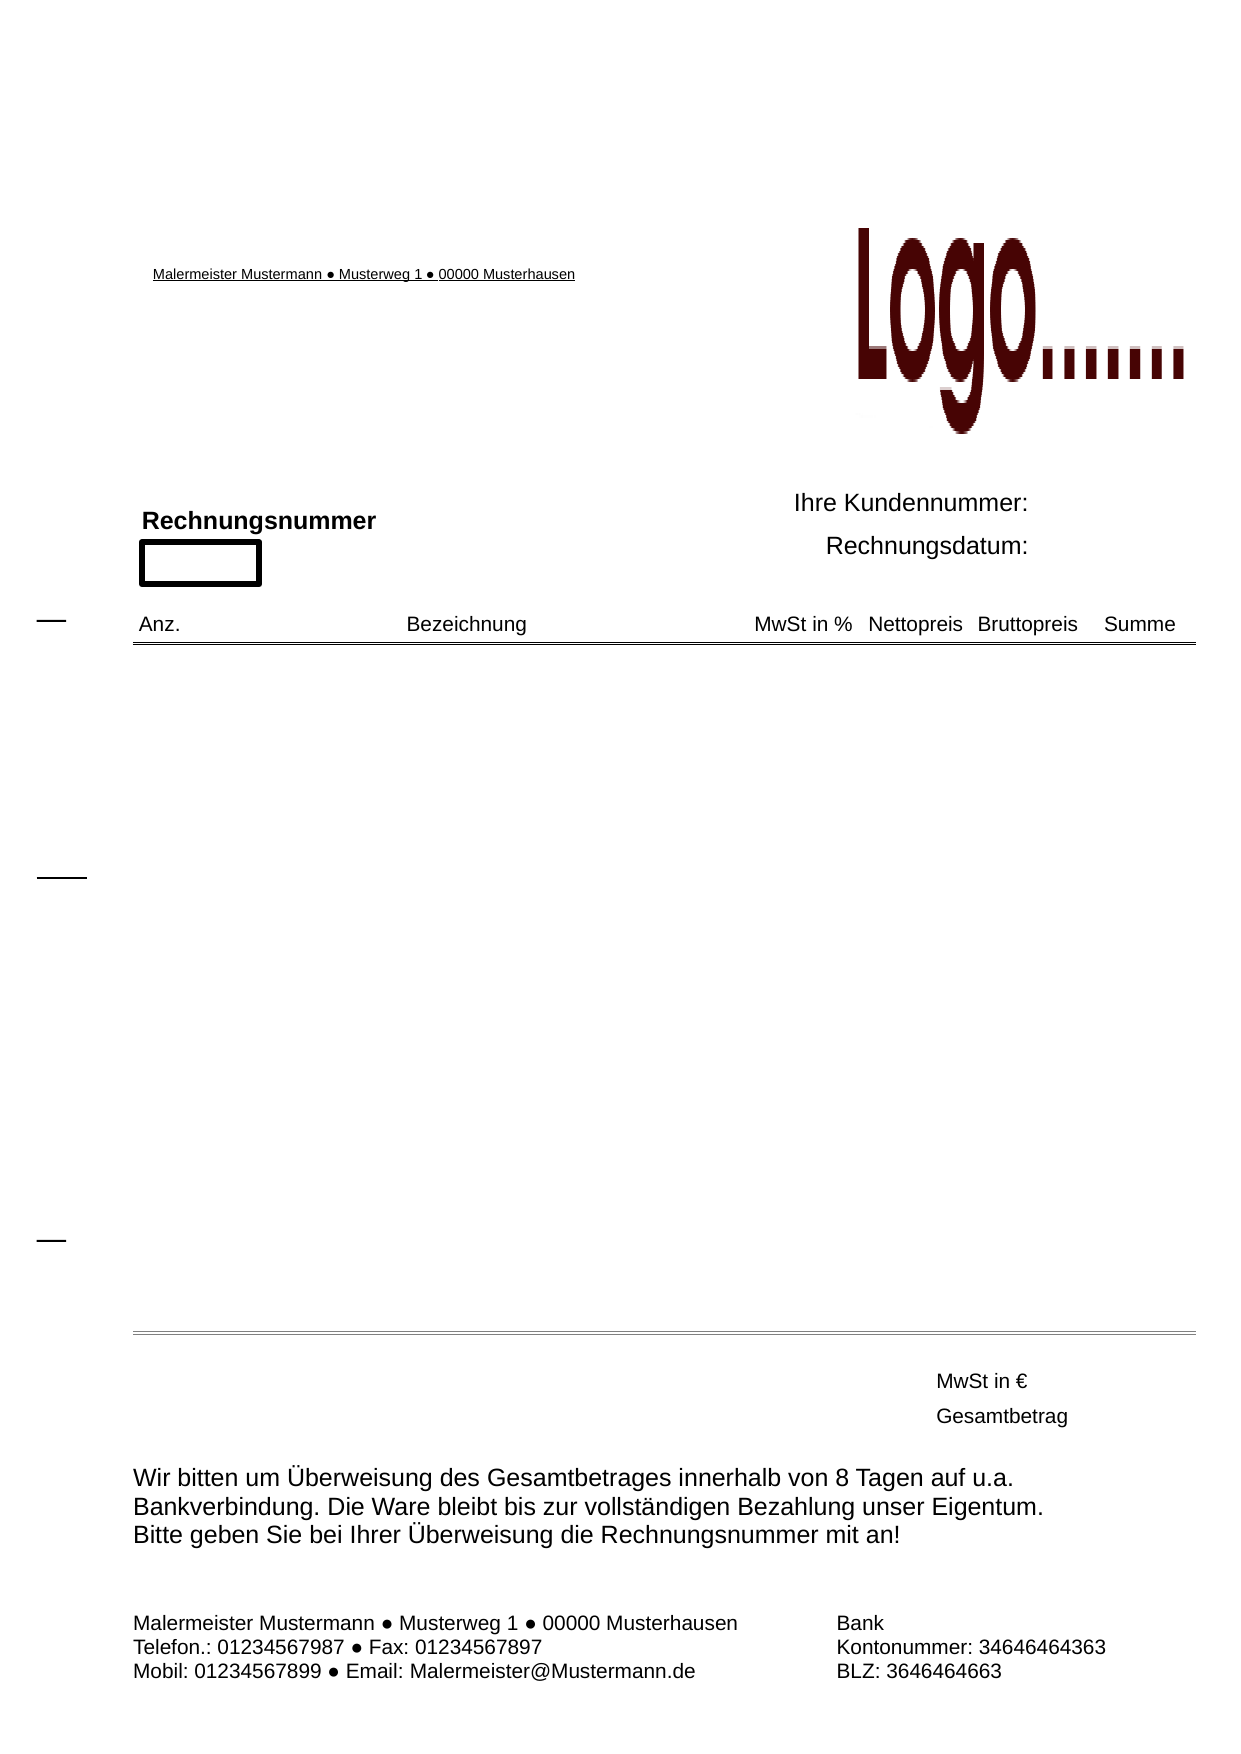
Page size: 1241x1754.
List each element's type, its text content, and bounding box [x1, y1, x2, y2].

text Bitte geben Sie bei Ihrer Überweisung die Rechnungsnummer mit an! [133, 1520, 1196, 1549]
table_cell [859, 715, 972, 750]
table_header MwSt in % [747, 606, 859, 642]
table_header Bruttopreis [972, 606, 1084, 642]
table_cell [747, 1140, 859, 1175]
table_cell [133, 1034, 186, 1069]
table_cell [1084, 857, 1196, 892]
table_cell [186, 1069, 747, 1104]
table_cell [133, 963, 186, 998]
table_cell [186, 1140, 747, 1175]
table_cell [859, 750, 972, 786]
table_cell [972, 1246, 1084, 1282]
table_cell [972, 821, 1084, 857]
table_cell [1084, 928, 1196, 963]
table_cell [972, 1282, 1084, 1317]
table_cell Gesamtbetrag [930, 1399, 1084, 1434]
table_cell [747, 892, 859, 927]
table_cell [1084, 715, 1196, 750]
table_cell [1084, 1211, 1196, 1246]
table_cell [859, 1034, 972, 1069]
text Wir bitten um Überweisung des Gesamtbetrages innerhalb von 8 Tagen auf u.a. Bankverbindung. Die Ware bleibt bis zur vollständigen Bezahlung unser Eigentum. [133, 1463, 1196, 1520]
table_cell [133, 1282, 186, 1317]
table_cell [133, 928, 186, 963]
table_cell [133, 1105, 186, 1140]
table_cell [972, 1140, 1084, 1175]
table_header Bezeichnung [186, 606, 747, 642]
table_cell [133, 1211, 186, 1246]
table_cell [972, 1175, 1084, 1211]
table_cell [972, 963, 1084, 998]
table_cell [1084, 1399, 1196, 1434]
table_cell [1084, 1069, 1196, 1104]
table_cell [1084, 645, 1196, 679]
table_cell [1084, 1282, 1196, 1317]
table_cell [133, 1399, 930, 1434]
table_cell [186, 786, 747, 821]
table_cell [133, 680, 186, 715]
table_cell [972, 680, 1084, 715]
table_cell [972, 715, 1084, 750]
table_cell [133, 1246, 186, 1282]
table_cell [186, 821, 747, 857]
table_cell [747, 1069, 859, 1104]
table_cell [859, 1246, 972, 1282]
table_cell [133, 1175, 186, 1211]
table_cell [1084, 680, 1196, 715]
table_cell [859, 821, 972, 857]
table_cell [972, 1069, 1084, 1104]
table_cell [859, 1211, 972, 1246]
table_cell [186, 857, 747, 892]
table_cell [972, 998, 1084, 1034]
table_cell [747, 857, 859, 892]
table_cell [859, 892, 972, 927]
table_cell [747, 1175, 859, 1211]
table_cell [133, 750, 186, 786]
table_cell [186, 963, 747, 998]
table_cell [747, 928, 859, 963]
table_cell [747, 998, 859, 1034]
table_header [133, 1363, 930, 1398]
table_cell [859, 1069, 972, 1104]
table_cell [859, 1140, 972, 1175]
table_cell [859, 857, 972, 892]
table_cell [747, 1246, 859, 1282]
table_cell [972, 1105, 1084, 1140]
table_cell [972, 750, 1084, 786]
table_cell [972, 928, 1084, 963]
table_cell [859, 928, 972, 963]
table_cell [1084, 1140, 1196, 1175]
table_header Anz. [133, 606, 186, 642]
table_header Summe [1084, 606, 1196, 642]
table_cell [1084, 1034, 1196, 1069]
picture [854, 228, 1195, 434]
table_cell [972, 786, 1084, 821]
table_cell [186, 1282, 747, 1317]
table_cell [747, 786, 859, 821]
table_cell [747, 750, 859, 786]
table_cell [1084, 963, 1196, 998]
table_cell [747, 680, 859, 715]
table_cell [972, 645, 1084, 679]
table_cell [1084, 786, 1196, 821]
table_cell [747, 963, 859, 998]
table_cell [186, 1175, 747, 1211]
table_cell [1084, 821, 1196, 857]
table_header Nettopreis [859, 606, 972, 642]
table_cell [747, 1211, 859, 1246]
table_cell [859, 680, 972, 715]
table_header [1084, 1363, 1196, 1398]
table_header MwSt in € [930, 1363, 1084, 1398]
table_cell [1084, 892, 1196, 927]
table_cell [133, 857, 186, 892]
table_cell [133, 786, 186, 821]
table_cell [133, 892, 186, 927]
table_cell [186, 1246, 747, 1282]
table_cell [133, 998, 186, 1034]
table_cell [186, 680, 747, 715]
table_cell [859, 963, 972, 998]
table_cell [1084, 998, 1196, 1034]
table_cell [972, 857, 1084, 892]
table_cell [859, 1175, 972, 1211]
table_cell [747, 645, 859, 679]
table_cell [1084, 1175, 1196, 1211]
table_cell [186, 1211, 747, 1246]
table_cell [859, 998, 972, 1034]
table_cell [186, 998, 747, 1034]
table_cell [186, 1105, 747, 1140]
table_cell [747, 821, 859, 857]
table_cell [859, 1282, 972, 1317]
table_cell [133, 821, 186, 857]
table_cell [186, 892, 747, 927]
table_cell [747, 715, 859, 750]
table_cell [859, 786, 972, 821]
table_cell [1084, 1246, 1196, 1282]
table_cell [1084, 1105, 1196, 1140]
table_cell [747, 1282, 859, 1317]
table_cell [186, 1034, 747, 1069]
table_cell [747, 1105, 859, 1140]
table_cell [186, 715, 747, 750]
table_cell [186, 645, 747, 679]
table_cell [972, 1034, 1084, 1069]
table_cell [1084, 750, 1196, 786]
table_cell [133, 645, 186, 679]
table_cell [133, 715, 186, 750]
table_cell [972, 1211, 1084, 1246]
table_cell [972, 892, 1084, 927]
table_cell [133, 1069, 186, 1104]
table_cell [747, 1034, 859, 1069]
table_cell [186, 928, 747, 963]
table_cell [186, 750, 747, 786]
table_cell [859, 645, 972, 679]
table_cell [859, 1105, 972, 1140]
table_cell [133, 1140, 186, 1175]
